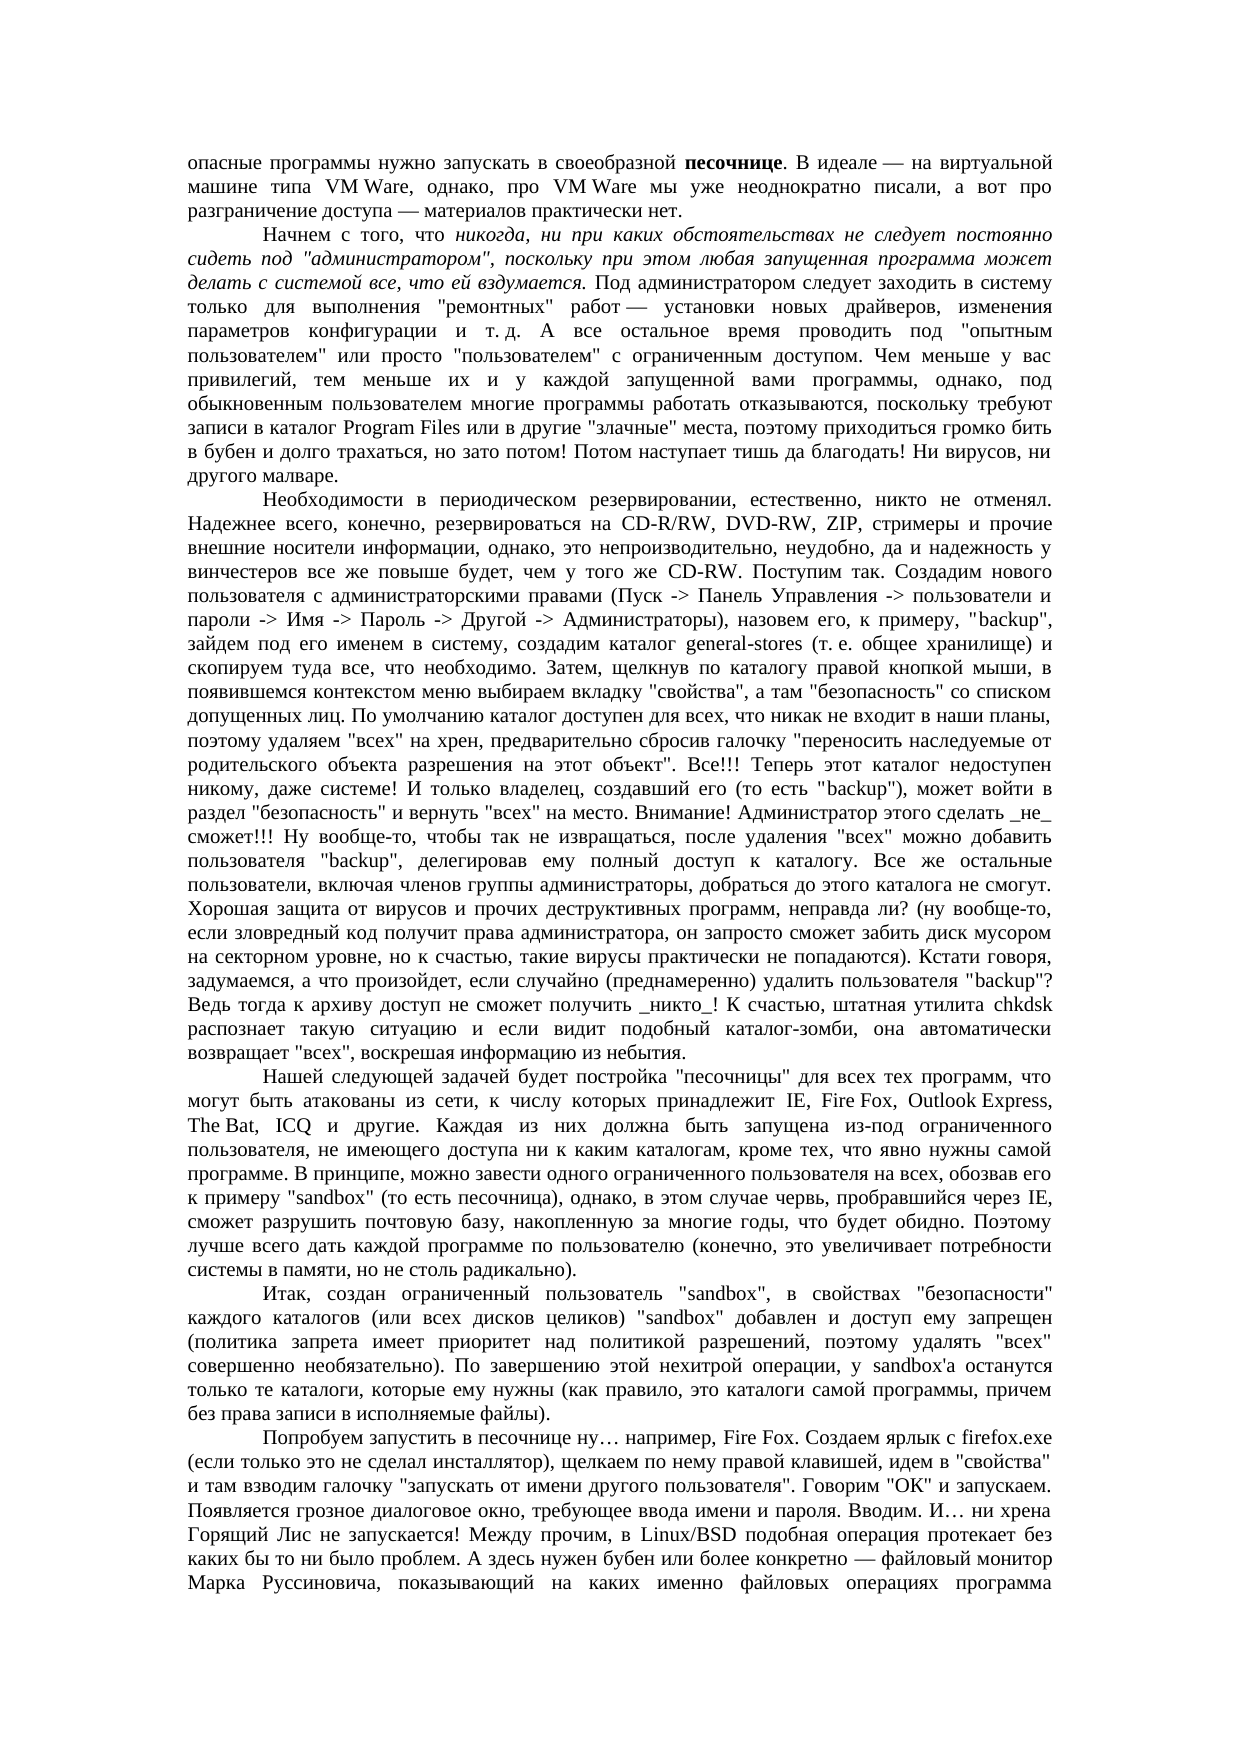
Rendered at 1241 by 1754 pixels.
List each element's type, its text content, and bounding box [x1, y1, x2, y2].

text Попробуем запустить в песочнице ну… например, Fire Fox. Создаем ярлык с firefox.exe (если только это не сделал инсталлятор), щелкаем по нему правой клавишей, идем в "свойства" и там взводим галочку "запускать от имени другого пользователя". Говорим "ОК" и запускаем. Появляется грозное диалоговое окно, требующее ввода имени и пароля. Вводим. И… ни хрена Горящий Лис не запускается! Между прочим, в Linux/BSD подобная операция протекает без каких бы то ни было проблем. А здесь нужен бубен или более конкретно — файловый монитор Марка Руссиновича, показывающий на каких именно файловых операциях программа [187, 1425, 1053, 1594]
text Необходимости в периодическом резервировании, естественно, никто не отменял. Надежнее всего, конечно, резервироваться на CD-R/RW, DVD-RW, ZIP, стримеры и прочие внешние носители информации, однако, это непроизводительно, неудобно, да и надежность у винчестеров все же повыше будет, чем у того же CD-RW. Поступим так. Создадим нового пользователя с администраторскими правами (Пуск -> Панель Управления -> пользователи и пароли -> Имя -> Пароль -> Другой -> Администраторы), назовем его, к примеру, "backup", зайдем под его именем в систему, создадим каталог general-stores (т. е. общее хранилище) и скопируем туда все, что необходимо. Затем, щелкнув по каталогу правой кнопкой мыши, в появившемся контекстом меню выбираем вкладку "свойства", а там "безопасность" со списком допущенных лиц. По умолчанию каталог доступен для всех, что никак не входит в наши планы, поэтому удаляем "всех" на хрен, предварительно сбросив галочку "переносить наследуемые от родительского объекта разрешения на этот объект". Все!!! Теперь этот каталог недоступен никому, даже системе! И только владелец, создавший его (то есть "backup"), может войти в раздел "безопасность" и вернуть "всех" на место. Внимание! Администратор этого сделать _не_ сможет!!! Ну вообще-то, чтобы так не извращаться, после удаления "всех" можно добавить пользователя "backup", делегировав ему полный доступ к каталогу. Все же остальные пользователи, включая членов группы администраторы, добраться до этого каталога не смогут. Хорошая защита от вирусов и прочих деструктивных программ, неправда ли? (ну вообще-то, если зловредный код получит права администратора, он запросто сможет забить диск мусором на секторном уровне, но к счастью, такие вирусы практически не попадаются). Кстати говоря, задумаемся, а что произойдет, если случайно (преднамеренно) удалить пользователя "backup"? Ведь тогда к архиву доступ не сможет получить _никто_! К счастью, штатная утилита chkdsk распознает такую ситуацию и если видит подобный каталог-зомби, она автоматически возвращает "всех", воскрешая информацию из небытия. [187, 487, 1053, 1064]
text Начнем с того, что никогда, ни при каких обстоятельствах не следует постоянно сидеть под "администратором", поскольку при этом любая запущенная программа может делать с системой все, что ей вздумается. Под администратором следует заходить в систему только для выполнения "ремонтных" работ — установки новых драйверов, изменения параметров конфигурации и т. д. А все остальное время проводить под "опытным пользователем" или просто "пользователем" с ограниченным доступом. Чем меньше у вас привилегий, тем меньше их и у каждой запущенной вами программы, однако, под обыкновенным пользователем многие программы работать отказываются, поскольку требуют записи в каталог Program Files или в другие "злачные" места, поэтому приходиться громко бить в бубен и долго трахаться, но зато потом! Потом наступает тишь да благодать! Ни вирусов, ни другого малваре. [187, 222, 1053, 487]
text Нашей следующей задачей будет постройка "песочницы" для всех тех программ, что могут быть атакованы из сети, к числу которых принадлежит IE, Fire Fox, Outlook Express, The Bat, ICQ и другие. Каждая из них должна быть запущена из-под ограниченного пользователя, не имеющего доступа ни к каким каталогам, кроме тех, что явно нужны самой программе. В принципе, можно завести одного ограниченного пользователя на всех, обозвав его к примеру "sandbox" (то есть песочница), однако, в этом случае червь, пробравшийся через IE, сможет разрушить почтовую базу, накопленную за многие годы, что будет обидно. Поэтому лучше всего дать каждой программе по пользователю (конечно, это увеличивает потребности системы в памяти, но не столь радикально). [187, 1064, 1053, 1281]
text опасные программы нужно запускать в своеобразной песочнице. В идеале — на виртуальной машине типа VM Ware, однако, про VM Ware мы уже неоднократно писали, а вот про разграничение доступа — материалов практически нет. [187, 150, 1053, 222]
text Итак, создан ограниченный пользователь "sandbox", в свойствах "безопасности" каждого каталогов (или всех дисков целиков) "sandbox" добавлен и доступ ему запрещен (политика запрета имеет приоритет над политикой разрешений, поэтому удалять "всех" совершенно необязательно). По завершению этой нехитрой операции, у sandbox'а останутся только те каталоги, которые ему нужны (как правило, это каталоги самой программы, причем без права записи в исполняемые файлы). [187, 1281, 1053, 1425]
